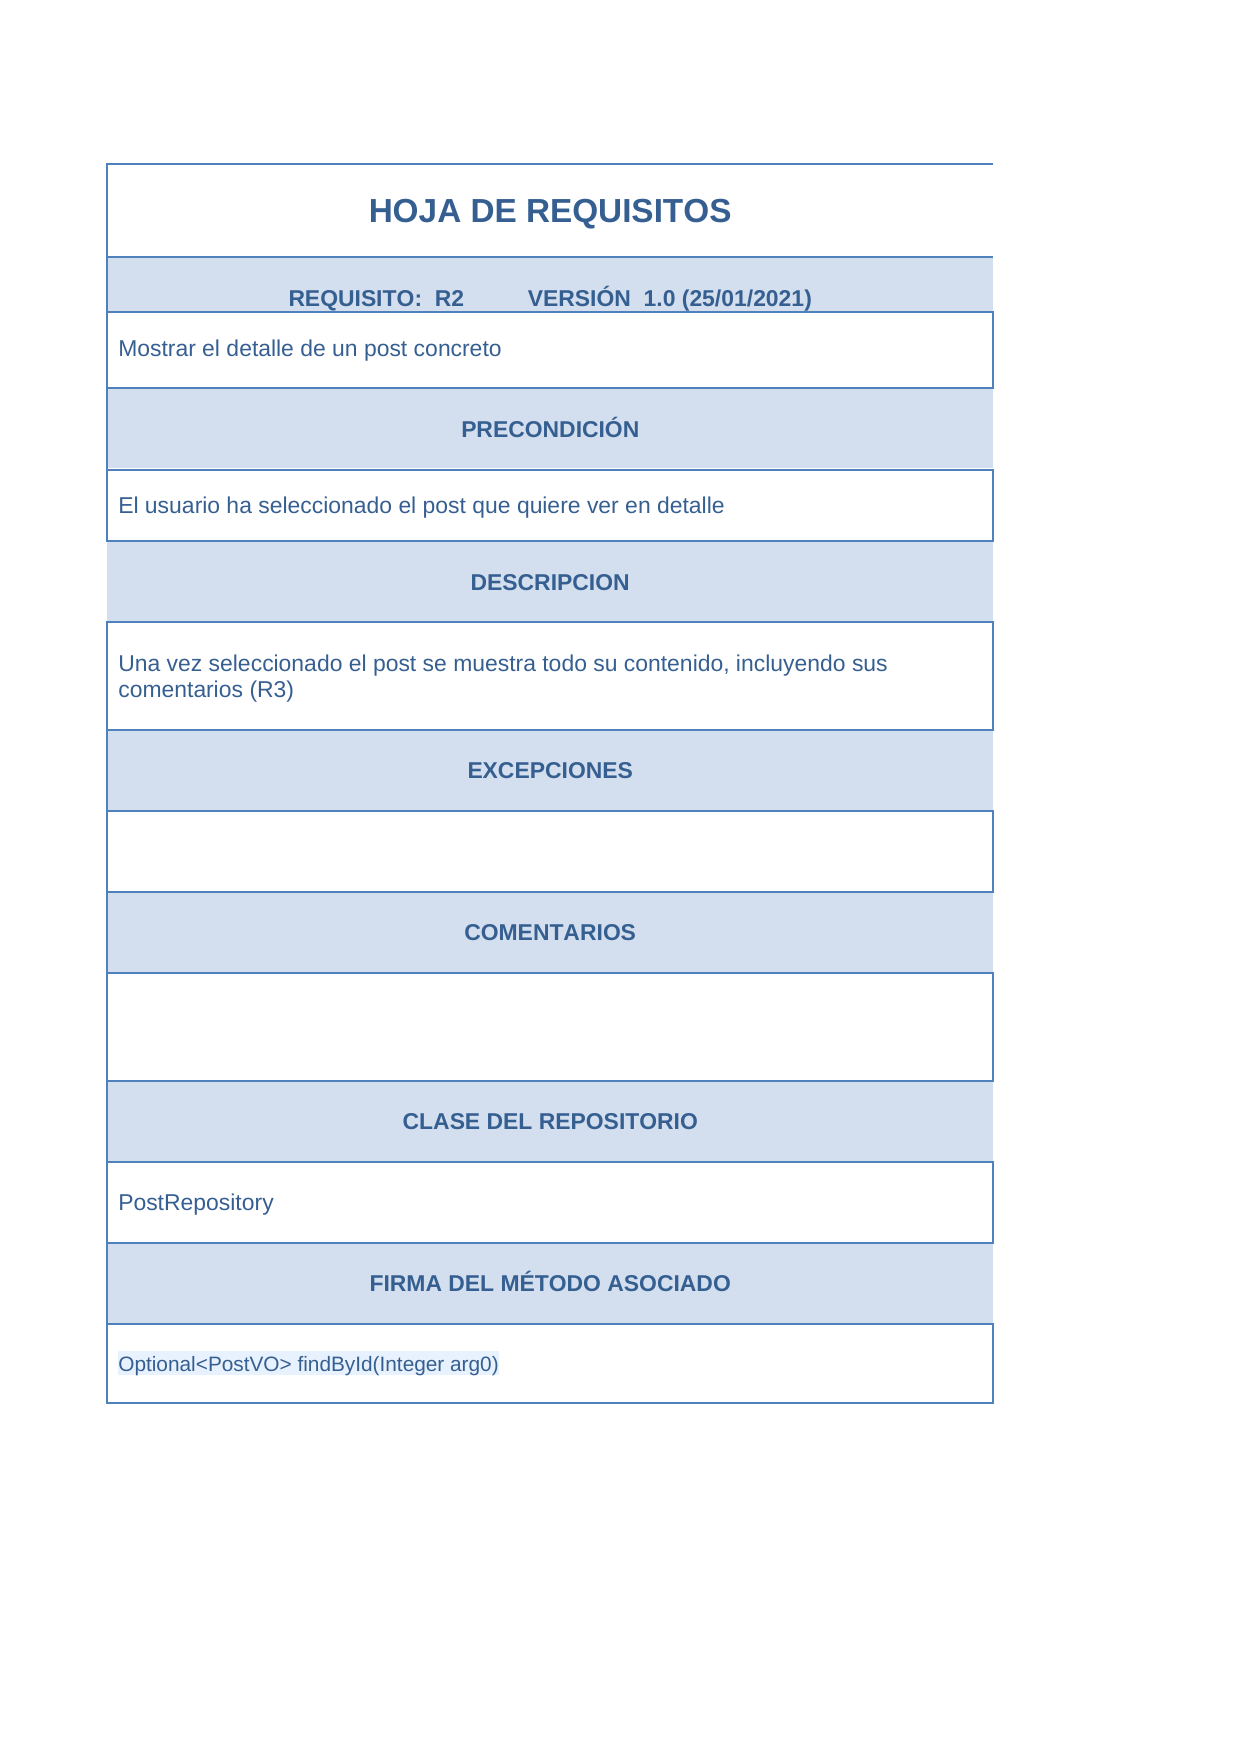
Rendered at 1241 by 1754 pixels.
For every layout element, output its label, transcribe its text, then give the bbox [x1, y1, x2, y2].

table_cell [108, 812, 992, 891]
table_cell REQUISITO: R2 VERSIÓN 1.0 (25/01/2021) [108, 258, 993, 311]
table_cell CLASE DEL REPOSITORIO [108, 1082, 993, 1161]
table_cell Optional<PostVO> findById(Integer arg0) [108, 1325, 992, 1402]
table_cell EXCEPCIONES [108, 731, 993, 810]
table_cell DESCRIPCION [107, 542, 993, 621]
table_cell Mostrar el detalle de un post concreto [108, 313, 992, 387]
table_cell PostRepository [108, 1163, 992, 1242]
table_cell FIRMA DEL MÉTODO ASOCIADO [108, 1244, 993, 1323]
table_cell COMENTARIOS [108, 893, 993, 972]
table_cell PRECONDICIÓN [108, 389, 993, 468]
table_header HOJA DE REQUISITOS [108, 165, 993, 256]
table_cell El usuario ha seleccionado el post que quiere ver en detalle [108, 471, 992, 540]
table_cell [108, 974, 992, 1079]
table_cell Una vez seleccionado el post se muestra todo su contenido, incluyendo sus comentarios (R3) [108, 623, 992, 729]
